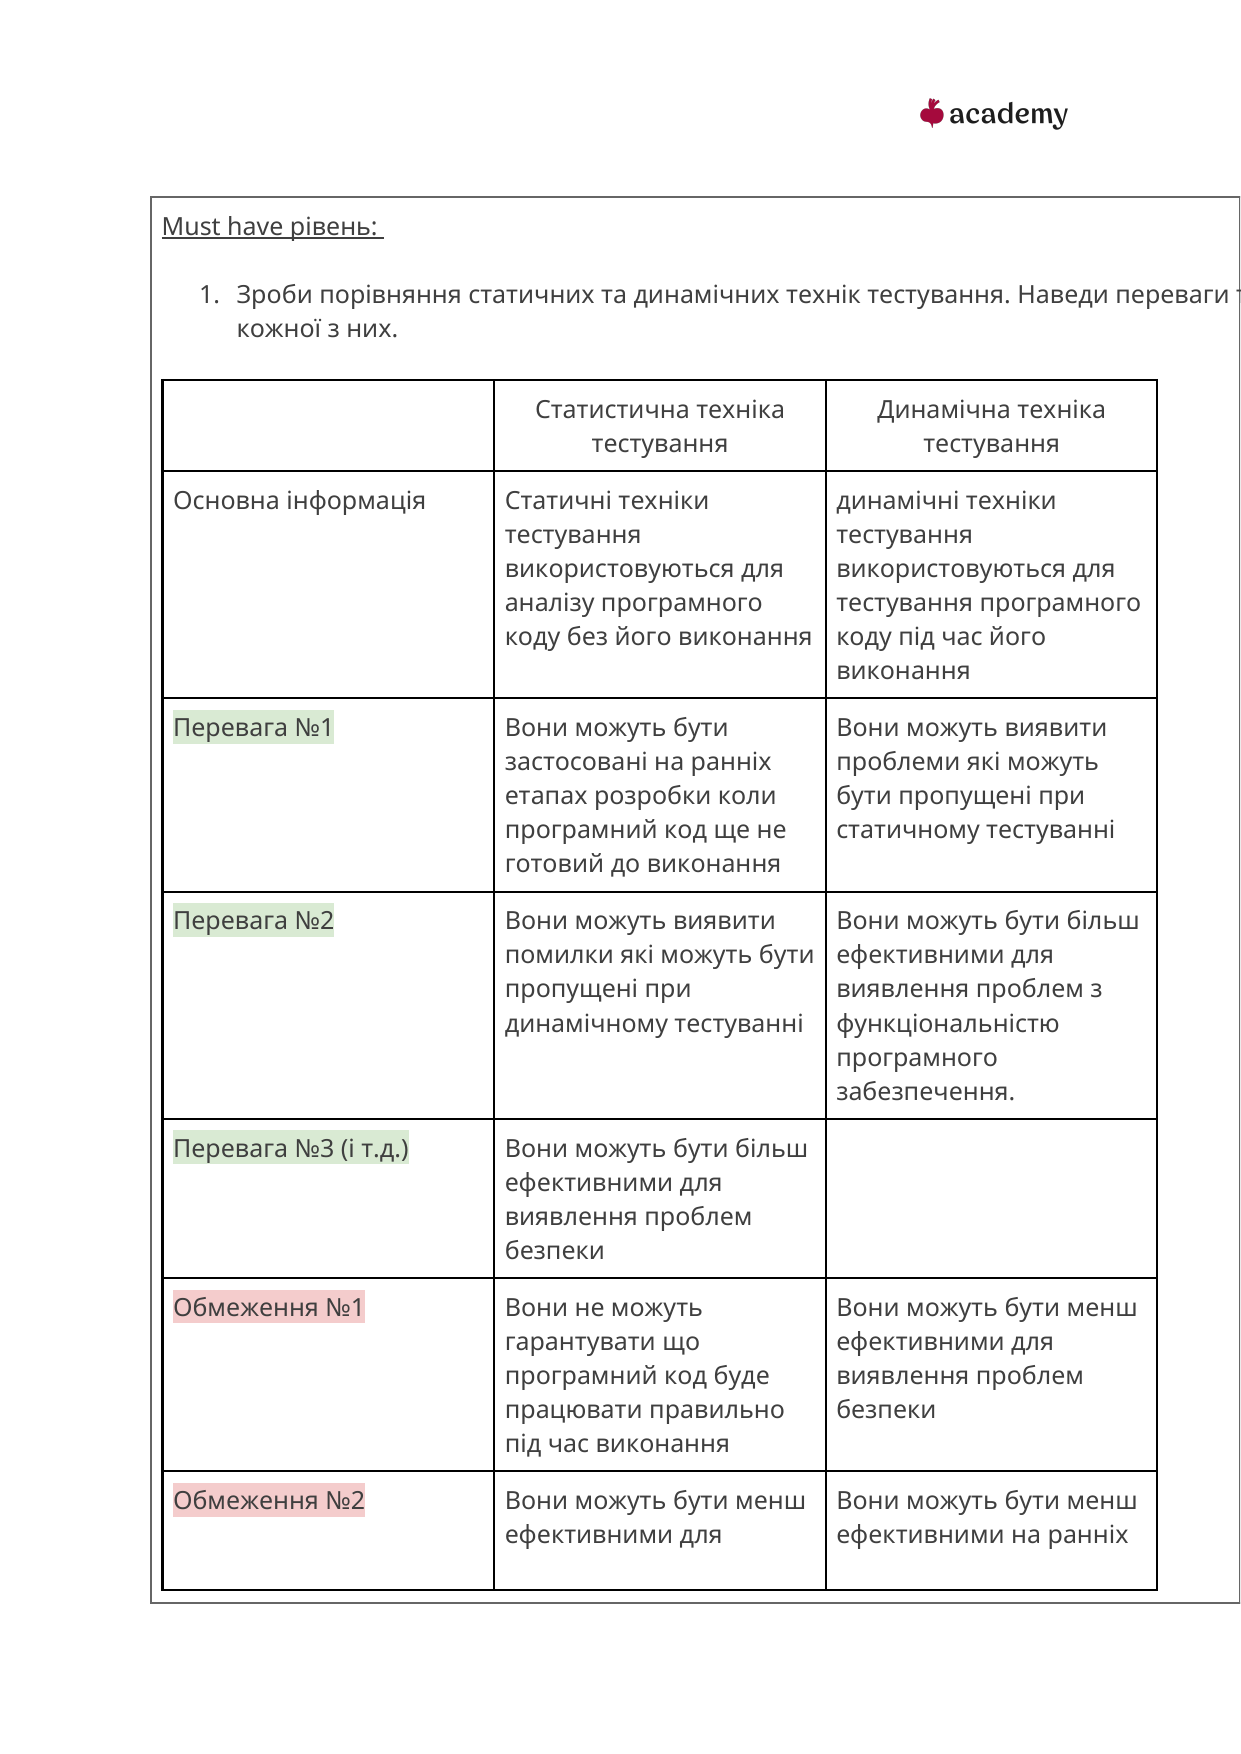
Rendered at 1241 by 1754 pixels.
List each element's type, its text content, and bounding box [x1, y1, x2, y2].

table_cell Вони можуть бути більш ефективними для виявлення проблем з функціональністю програмного забезпечення. [827, 893, 1156, 1118]
table_cell Вони можуть бути менш ефективними для [495, 1472, 825, 1589]
table_cell Основна інформація [164, 472, 493, 697]
table_cell [827, 1120, 1156, 1277]
table_header Динамічна техніка тестування [827, 381, 1156, 470]
table_cell Статичні техніки тестування використовуються для аналізу програмного коду без його виконання [495, 472, 825, 697]
picture [897, 75, 1091, 154]
table_header Статистична техніка тестування [495, 381, 825, 470]
table_cell Перевага №1 [164, 699, 493, 891]
table_cell Вони можуть бути застосовані на ранніх етапах розробки коли програмний код ще не готовий до виконання [495, 699, 825, 891]
table_cell Перевага №3 (і т.д.) [164, 1120, 493, 1277]
table_cell Вони можуть виявити помилки які можуть бути пропущені при динамічному тестуванні [495, 893, 825, 1118]
table_cell Вони можуть бути більш ефективними для виявлення проблем безпеки [495, 1120, 825, 1277]
table_cell динамічні техніки тестування використовуються для тестування програмного коду під час його виконання [827, 472, 1156, 697]
table_cell Вони можуть виявити проблеми які можуть бути пропущені при статичному тестуванні [827, 699, 1156, 891]
table_cell Обмеження №2 [164, 1472, 493, 1589]
table_cell Вони можуть бути менш ефективними для виявлення проблем безпеки [827, 1279, 1156, 1470]
table_cell Вони не можуть гарантувати що програмний код буде працювати правильно під час виконання [495, 1279, 825, 1470]
table_cell Обмеження №1 [164, 1279, 493, 1470]
table_header [164, 381, 493, 470]
table_cell Перевага №2 [164, 893, 493, 1118]
table_header Must have рівень: Зроби порівняння статичних та динамічних технік тестування. Наведи переваги та можливі обмеження при використанні кожної з них. [152, 198, 1239, 1602]
table_cell Вони можуть бути менш ефективними на ранніх [827, 1472, 1156, 1589]
